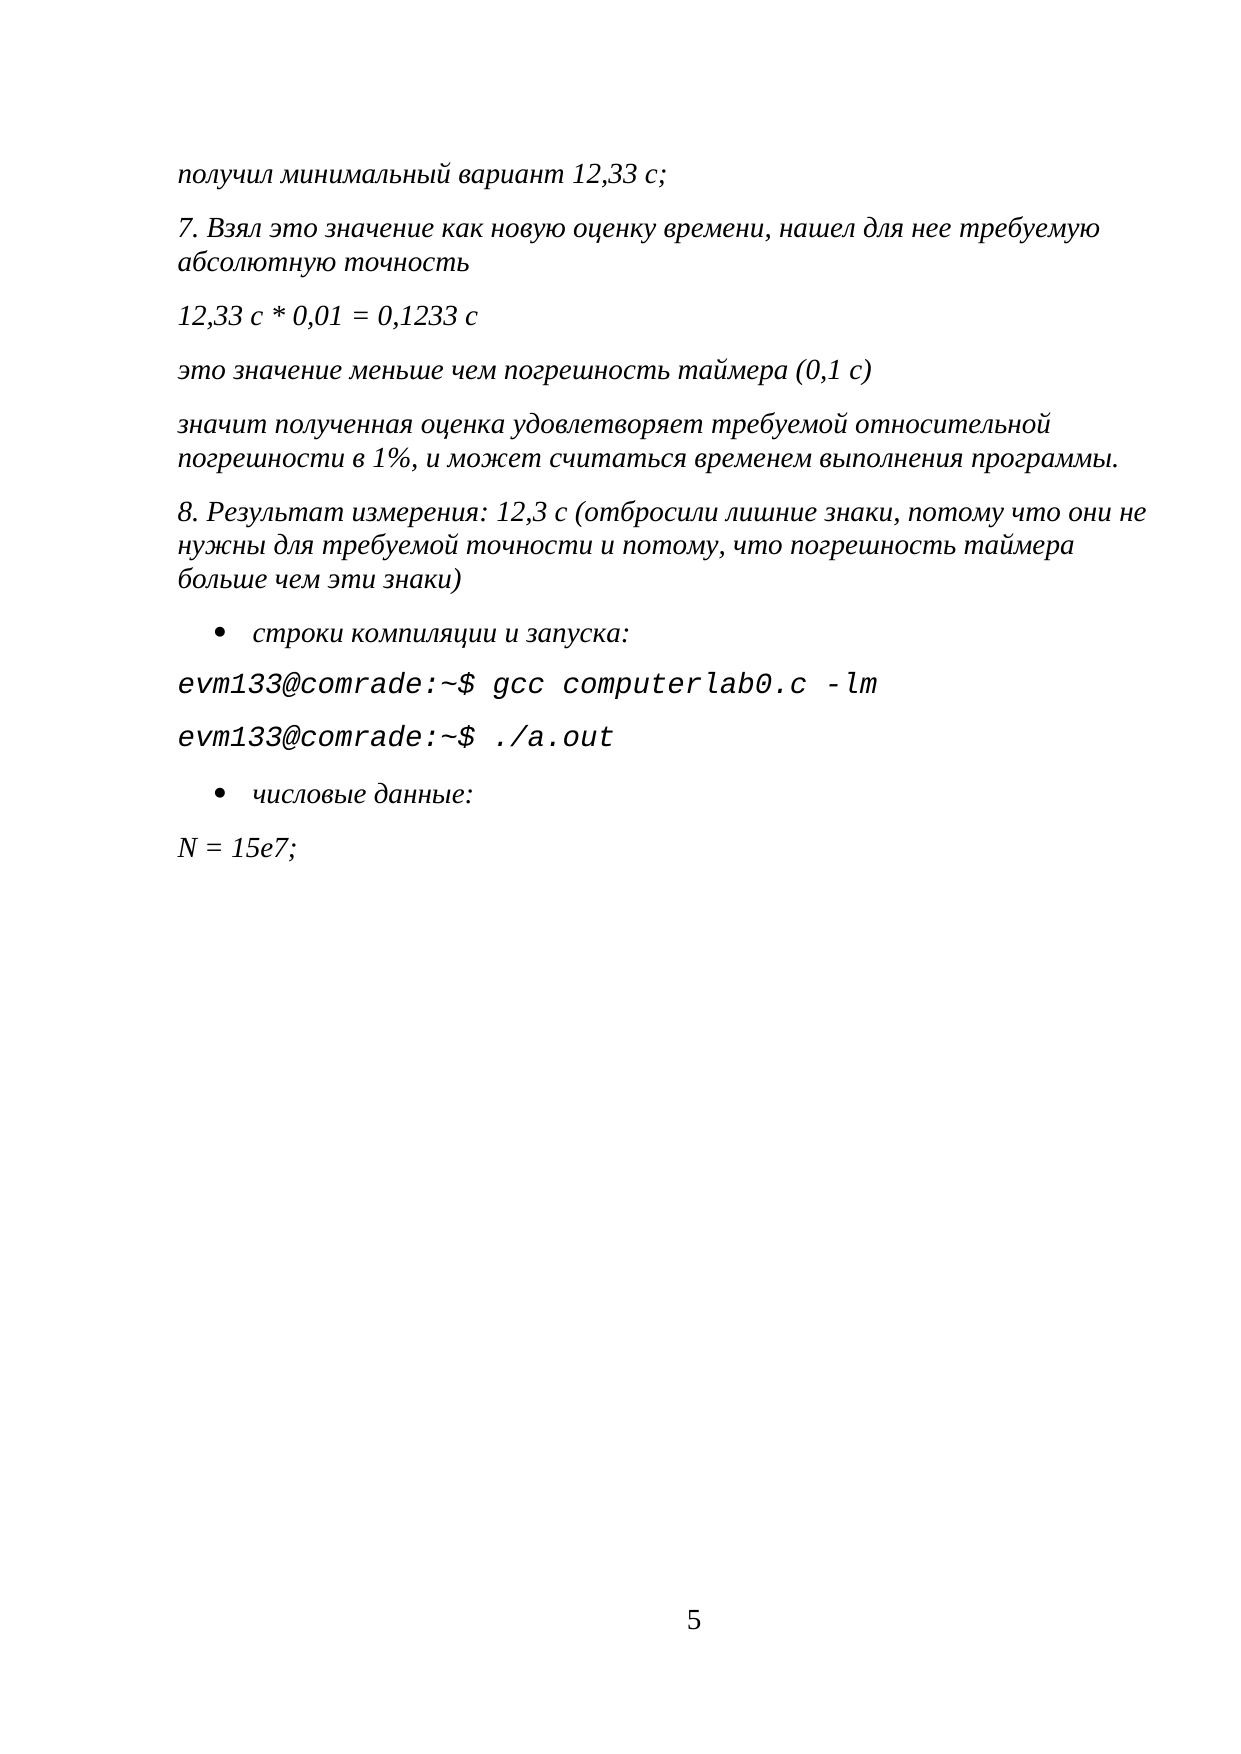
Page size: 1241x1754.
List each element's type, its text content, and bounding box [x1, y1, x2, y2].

text N = 15e7; [177, 830, 1152, 864]
text получил минимальный вариант 12,33 с; [177, 156, 1152, 190]
text evm133@comrade:~$ ./a.out [177, 723, 1152, 756]
text 7. Взял это значение как новую оценку времени, нашел для нее требуемую абсолютную точность [177, 210, 1152, 277]
text evm133@comrade:~$ gcc computerlab0.c -lm [177, 669, 1152, 702]
list строки компиляции и запуска: [215, 615, 1152, 648]
text это значение меньше чем погрешность таймера (0,1 с) [177, 352, 1152, 386]
text 12,33 с * 0,01 = 0,1233 с [177, 298, 1152, 332]
text 8. Результат измерения: 12,3 с (отбросили лишние знаки, потому что они не нужны для требуемой точности и потому, что погрешность таймера больше чем эти знаки) [177, 494, 1152, 594]
text значит полученная оценка удовлетворяет требуемой относительной погрешности в 1%, и может считаться временем выполнения программы. [177, 406, 1152, 473]
list числовые данные: [215, 776, 1152, 810]
